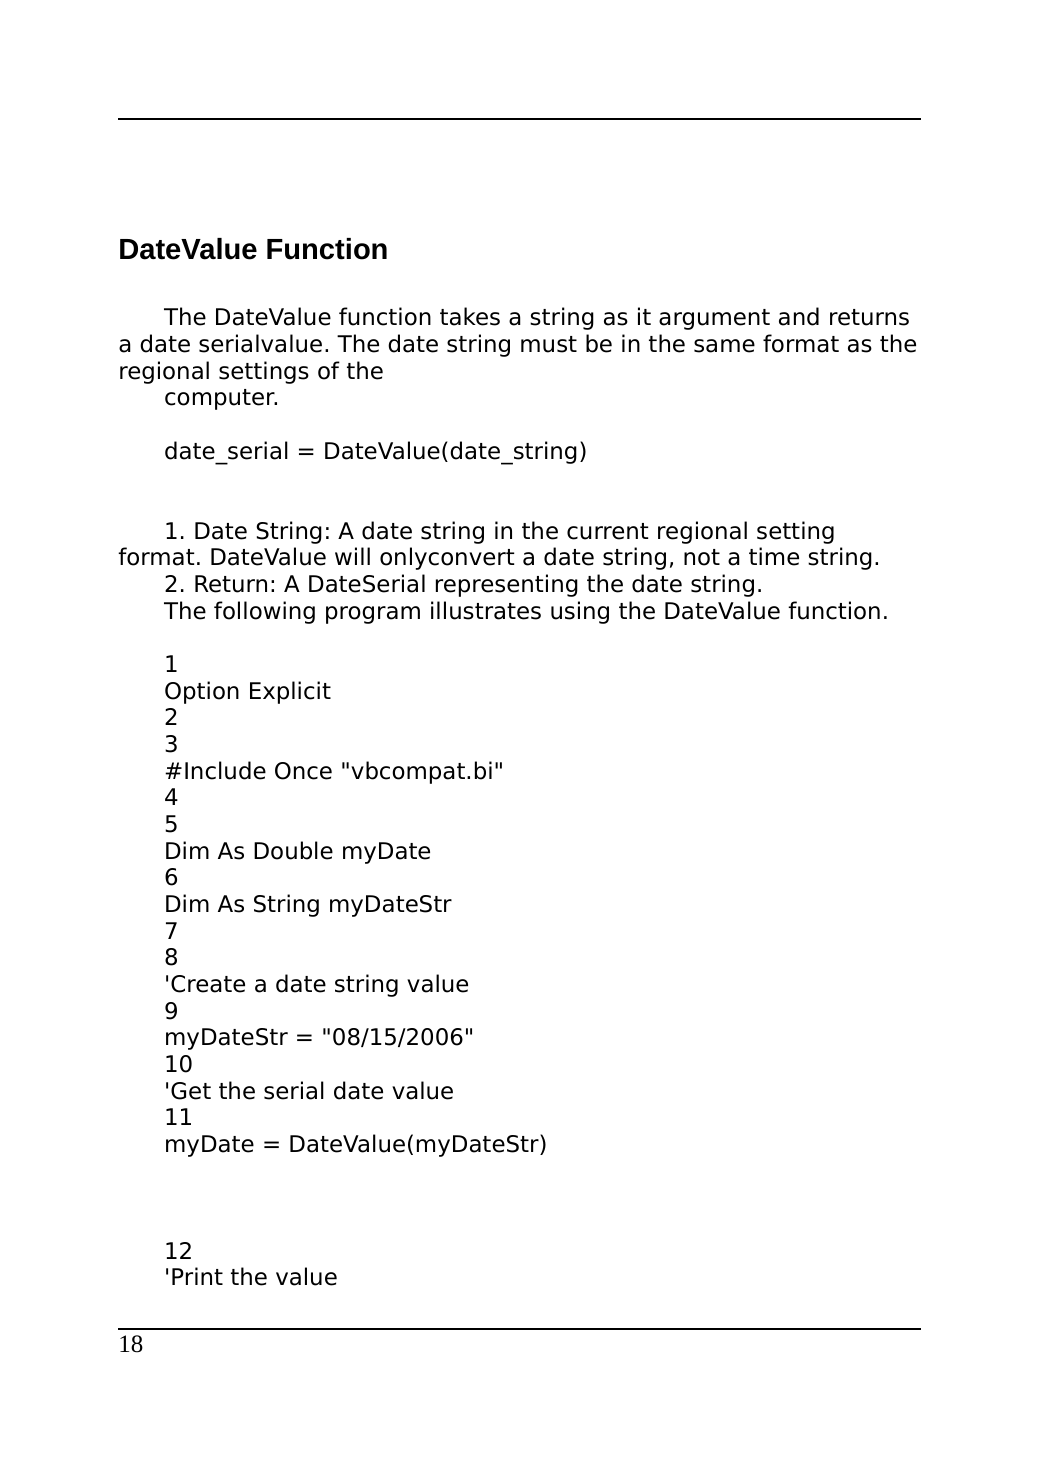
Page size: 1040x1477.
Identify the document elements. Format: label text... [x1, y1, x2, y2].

text 10 [118, 1051, 921, 1078]
text 2 [118, 704, 921, 731]
text 8 [118, 944, 921, 971]
text 6 [118, 864, 921, 891]
text myDate = DateValue(myDateStr) [118, 1131, 921, 1158]
text 2. Return: A DateSerial representing the date string. [118, 571, 921, 598]
text The DateValue function takes a string as it argument and returns a date serialvalue. The date string must be in the same format as the regional settings of the [118, 304, 921, 384]
text computer. [118, 384, 921, 411]
text date_serial = DateValue(date_string) [118, 438, 921, 464]
text myDateStr = "08/15/2006" [118, 1024, 921, 1051]
text 5 [118, 811, 921, 838]
text 7 [118, 918, 921, 944]
text 'Print the value [118, 1264, 921, 1291]
text 1. Date String: A date string in the current regional setting format. DateValue will onlyconvert a date string, not a time string. [118, 518, 921, 571]
text The following program illustrates using the DateValue function. [118, 598, 921, 624]
text Dim As Double myDate [118, 838, 921, 864]
text Dim As String myDateStr [118, 891, 921, 918]
text 11 [118, 1104, 921, 1131]
text 'Create a date string value [118, 971, 921, 998]
text 12 [118, 1238, 921, 1264]
text 1 [118, 651, 921, 678]
subtitle DateValue Function [118, 232, 921, 265]
text Option Explicit [118, 678, 921, 704]
text #Include Once "vbcompat.bi" [118, 758, 921, 784]
text 9 [118, 998, 921, 1024]
text 3 [118, 731, 921, 758]
text 4 [118, 784, 921, 811]
text 'Get the serial date value [118, 1078, 921, 1104]
